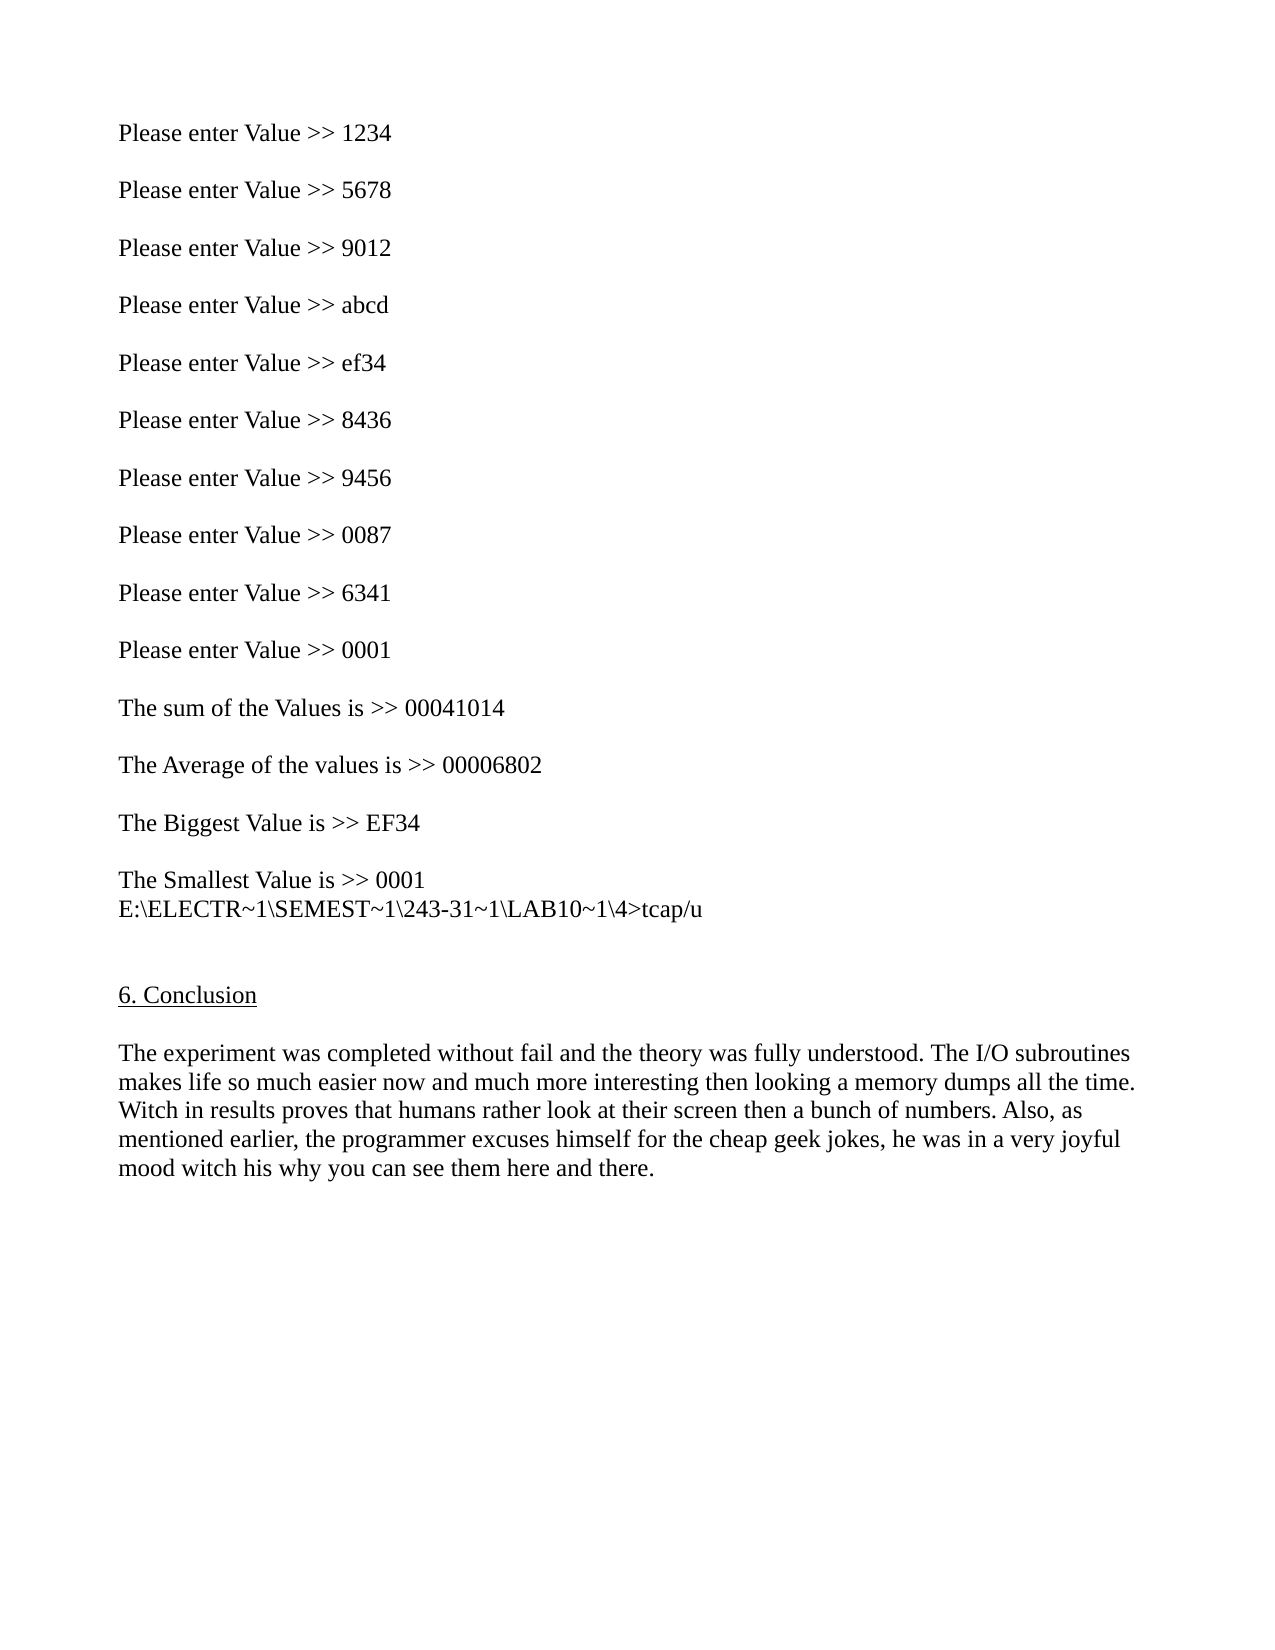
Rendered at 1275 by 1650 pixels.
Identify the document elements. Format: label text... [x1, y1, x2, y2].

text Please enter Value >> 8436 [118, 406, 1157, 434]
text Please enter Value >> 1234 [118, 118, 1157, 147]
text The Average of the values is >> 00006802 [118, 751, 1157, 779]
text The experiment was completed without fail and the theory was fully understood. The I/O subroutines makes life so much easier now and much more interesting then looking a memory dumps all the time. Witch in results proves that humans rather look at their screen then a bunch of numbers. Also, as mentioned earlier, the programmer excuses himself for the cheap geek jokes, he was in a very joyful mood witch his why you can see them here and there. [118, 1038, 1157, 1182]
text Please enter Value >> 6341 [118, 578, 1157, 607]
text The sum of the Values is >> 00041014 [118, 693, 1157, 722]
text 6. Conclusion [118, 981, 1157, 1009]
text Please enter Value >> 0001 [118, 636, 1157, 664]
text Please enter Value >> 0087 [118, 521, 1157, 549]
text Please enter Value >> 5678 [118, 176, 1157, 204]
text The Biggest Value is >> EF34 [118, 808, 1157, 837]
text Please enter Value >> 9456 [118, 463, 1157, 492]
text Please enter Value >> 9012 [118, 233, 1157, 262]
text The Smallest Value is >> 0001 [118, 866, 1157, 894]
text Please enter Value >> ef34 [118, 348, 1157, 377]
text Please enter Value >> abcd [118, 291, 1157, 319]
text E:\ELECTR~1\SEMEST~1\243-31~1\LAB10~1\4>tcap/u [118, 894, 1157, 923]
